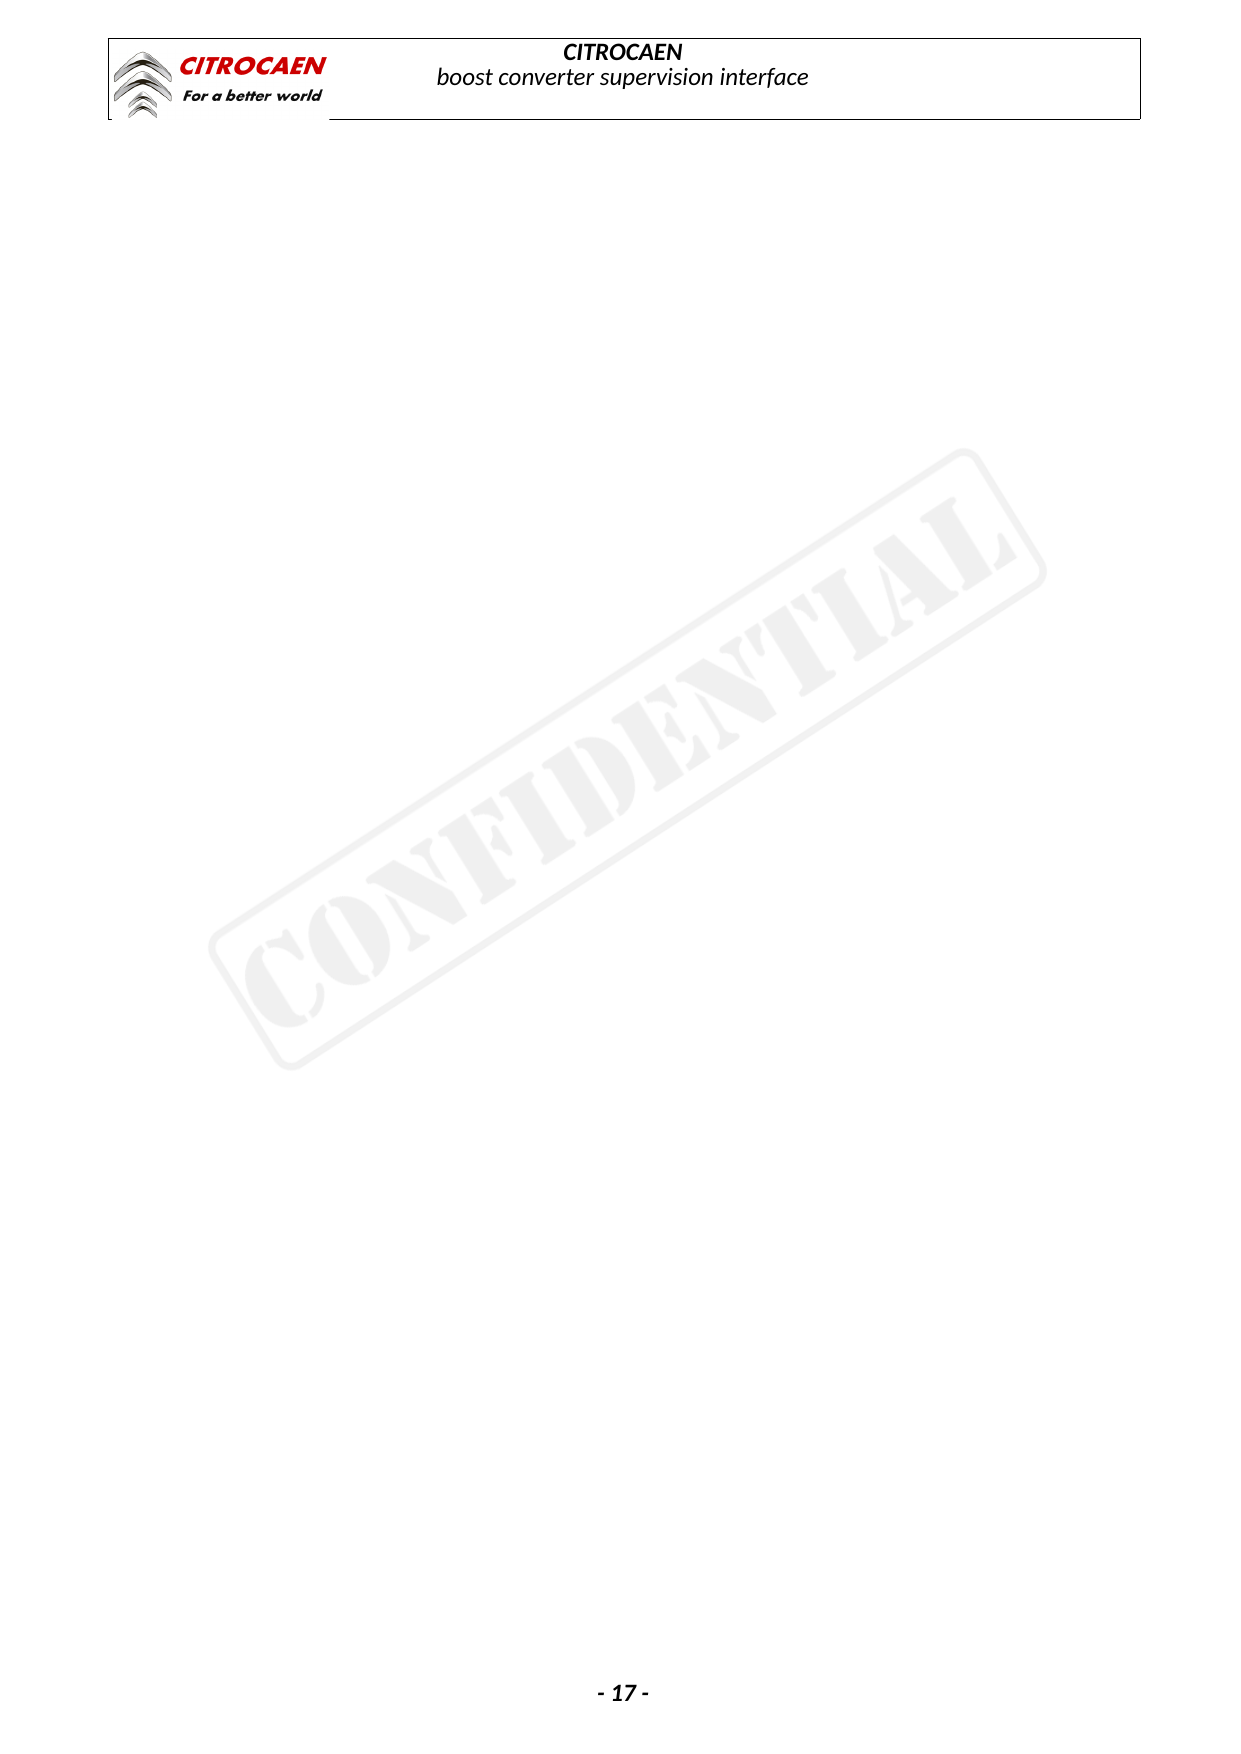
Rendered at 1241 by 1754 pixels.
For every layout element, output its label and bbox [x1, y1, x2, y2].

picture [111, 49, 330, 120]
